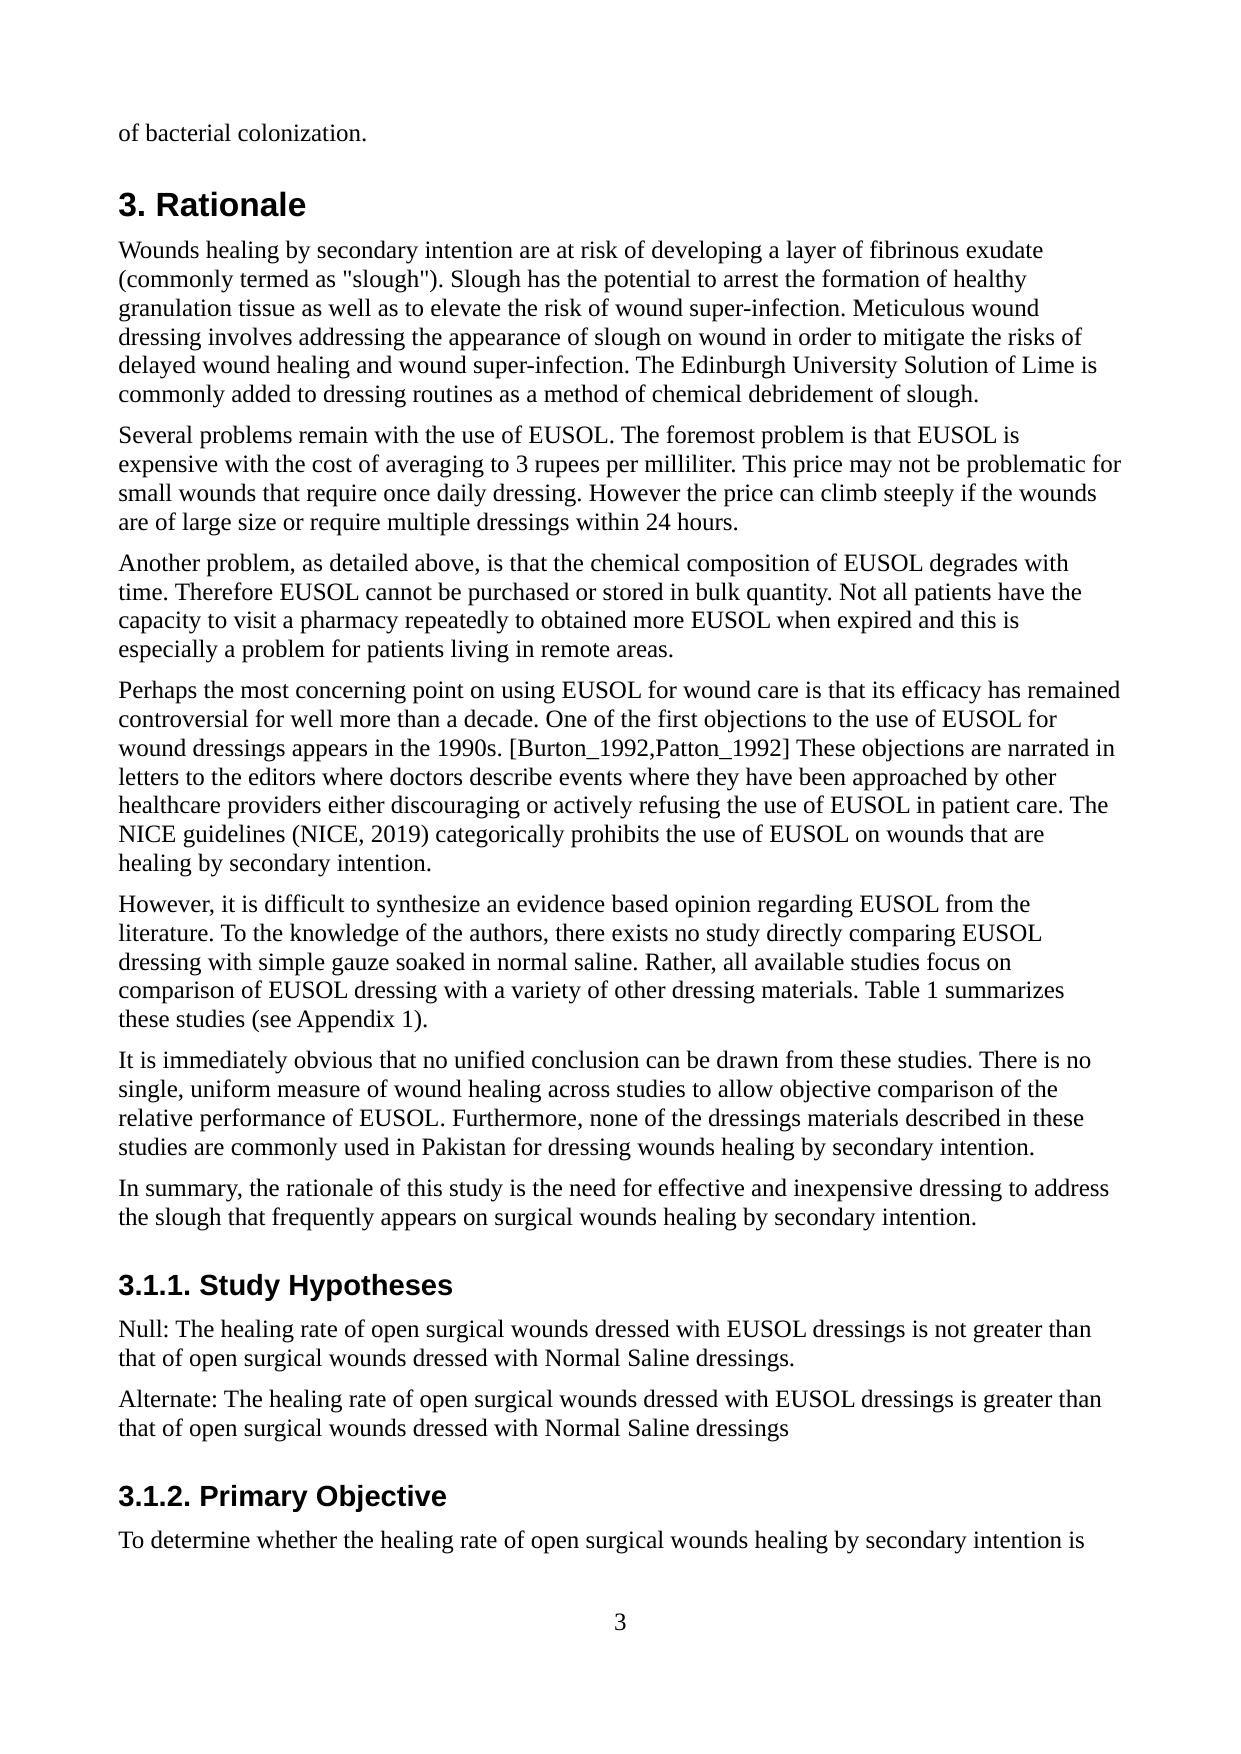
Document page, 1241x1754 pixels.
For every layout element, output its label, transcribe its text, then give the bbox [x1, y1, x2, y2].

subtitle Study Hypotheses [118, 1268, 1122, 1302]
text of bacterial colonization. [118, 118, 1122, 147]
text Null: The healing rate of open surgical wounds dressed with EUSOL dressings is not greater than that of open surgical wounds dressed with Normal Saline dressings. [118, 1314, 1122, 1372]
text Wounds healing by secondary intention are at risk of developing a layer of fibrinous exudate (commonly termed as "slough"). Slough has the potential to arrest the formation of healthy granulation tissue as well as to elevate the risk of wound super-infection. Meticulous wound dressing involves addressing the appearance of slough on wound in order to mitigate the risks of delayed wound healing and wound super-infection. The Edinburgh University Solution of Lime is commonly added to dressing routines as a method of chemical debridement of slough. [118, 236, 1122, 408]
text Another problem, as detailed above, is that the chemical composition of EUSOL degrades with time. Therefore EUSOL cannot be purchased or stored in bulk quantity. Not all patients have the capacity to visit a pharmacy repeatedly to obtained more EUSOL when expired and this is especially a problem for patients living in remote areas. [118, 548, 1122, 663]
text Several problems remain with the use of EUSOL. The foremost problem is that EUSOL is expensive with the cost of averaging to 3 rupees per milliliter. This price may not be problematic for small wounds that require once daily dressing. However the price can climb steeply if the wounds are of large size or require multiple dressings within 24 hours. [118, 421, 1122, 536]
subtitle Rationale [118, 184, 1122, 223]
text Alternate: The healing rate of open surgical wounds dressed with EUSOL dressings is greater than that of open surgical wounds dressed with Normal Saline dressings [118, 1384, 1122, 1442]
subtitle Primary Objective [118, 1479, 1122, 1513]
text However, it is difficult to synthesize an evidence based opinion regarding EUSOL from the literature. To the knowledge of the authors, there exists no study directly comparing EUSOL dressing with simple gauze soaked in normal saline. Rather, all available studies focus on comparison of EUSOL dressing with a variety of other dressing materials. Table 1 summarizes these studies (see Appendix 1). [118, 889, 1122, 1033]
text In summary, the rationale of this study is the need for effective and inexpensive dressing to address the slough that frequently appears on surgical wounds healing by secondary intention. [118, 1173, 1122, 1231]
text Perhaps the most concerning point on using EUSOL for wound care is that its efficacy has remained controversial for well more than a decade. One of the first objections to the use of EUSOL for wound dressings appears in the 1990s. [Burton_1992,Patton_1992] These objections are narrated in letters to the editors where doctors describe events where they have been approached by other healthcare providers either discouraging or actively refusing the use of EUSOL in patient care. The NICE guidelines (NICE, 2019) categorically prohibits the use of EUSOL on wounds that are healing by secondary intention. [118, 676, 1122, 877]
text It is immediately obvious that no unified conclusion can be drawn from these studies. There is no single, uniform measure of wound healing across studies to allow objective comparison of the relative performance of EUSOL. Furthermore, none of the dressings materials described in these studies are commonly used in Pakistan for dressing wounds healing by secondary intention. [118, 1046, 1122, 1161]
text To determine whether the healing rate of open surgical wounds healing by secondary intention is [118, 1525, 1122, 1554]
